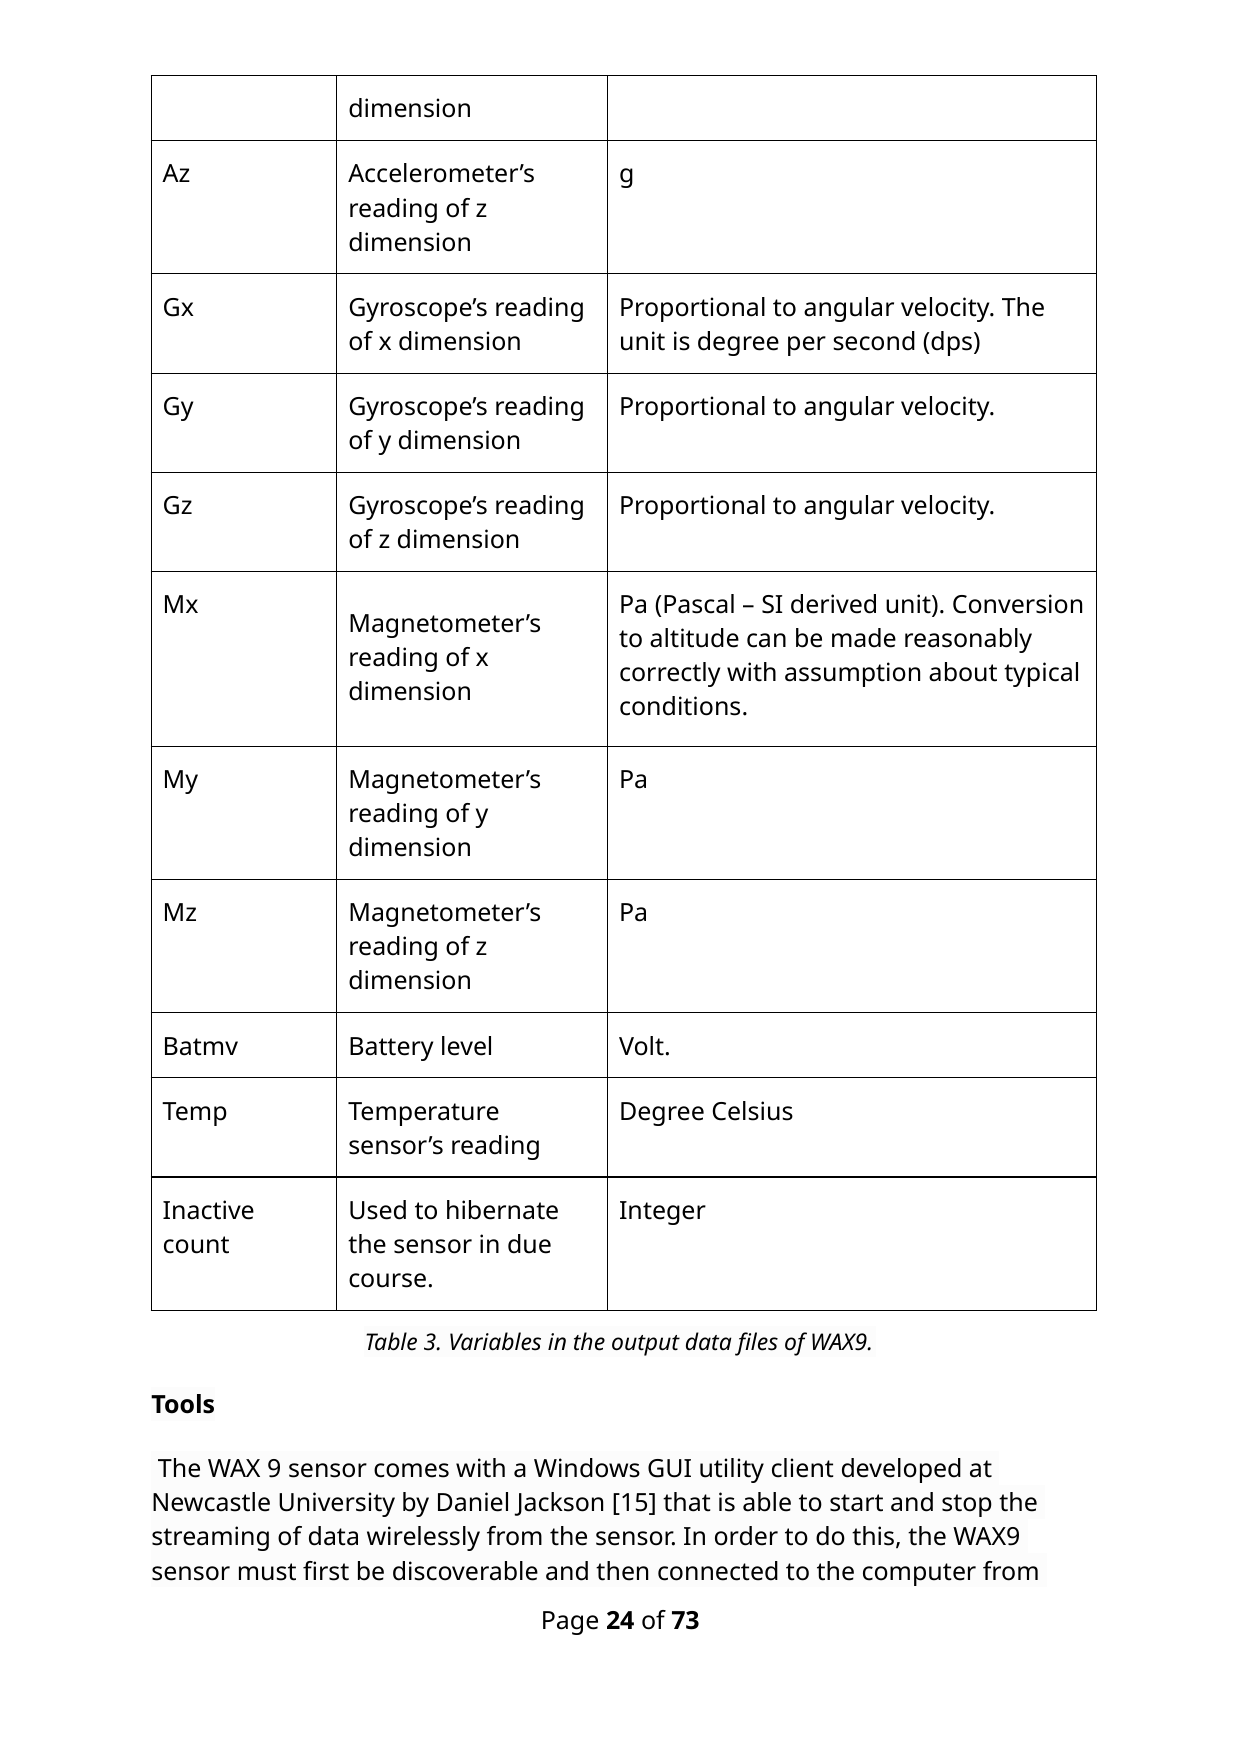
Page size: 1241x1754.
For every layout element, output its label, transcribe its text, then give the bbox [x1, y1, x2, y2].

table_cell [608, 76, 1096, 140]
text Table 3. Variables in the output data files of WAX9. [151, 1326, 1089, 1357]
table_cell Degree Celsius [608, 1078, 1096, 1176]
table_cell Batmv [152, 1013, 336, 1077]
table_cell Temperature sensor’s reading [337, 1078, 607, 1176]
table_cell Mz [152, 880, 336, 1012]
table_cell Gyroscope’s reading of x dimension [337, 274, 607, 372]
table_cell [152, 76, 336, 140]
text The WAX 9 sensor comes with a Windows GUI utility client developed at Newcastle University by Daniel Jackson [15] that is able to start and stop the streaming of data wirelessly from the sensor. In order to do this, the WAX9 sensor must first be discoverable and then connected to the computer from [151, 1451, 1089, 1587]
table_cell Gyroscope’s reading of z dimension [337, 473, 607, 571]
table_cell Gx [152, 274, 336, 372]
text Tools [151, 1387, 1089, 1421]
table_cell Volt. [608, 1013, 1096, 1077]
table_cell Proportional to angular velocity. The unit is degree per second (dps) [608, 274, 1096, 372]
table_cell Magnetometer’s reading of z dimension [337, 880, 607, 1012]
table_cell dimension [337, 76, 607, 140]
table_cell Pa [608, 747, 1096, 879]
table_cell Mx [152, 572, 336, 746]
table_cell Temp [152, 1078, 336, 1176]
table_cell Proportional to angular velocity. [608, 473, 1096, 571]
table_cell Az [152, 141, 336, 273]
table_cell Pa [608, 880, 1096, 1012]
table_cell g [608, 141, 1096, 273]
table_cell Used to hibernate the sensor in due course. [337, 1178, 607, 1309]
table_cell Integer [608, 1178, 1096, 1309]
table_cell Inactive count [152, 1178, 336, 1309]
table_cell My [152, 747, 336, 879]
table_cell Magnetometer’s reading of y dimension [337, 747, 607, 879]
table_cell Magnetometer’s reading of x dimension [337, 572, 607, 746]
table_cell Accelerometer’s reading of z dimension [337, 141, 607, 273]
table_cell Pa (Pascal – SI derived unit). Conversion to altitude can be made reasonably correctly with assumption about typical conditions. [608, 572, 1096, 746]
table_cell Proportional to angular velocity. [608, 374, 1096, 472]
table_cell Gz [152, 473, 336, 571]
table_cell Gyroscope’s reading of y dimension [337, 374, 607, 472]
table_cell Battery level [337, 1013, 607, 1077]
table_cell Gy [152, 374, 336, 472]
